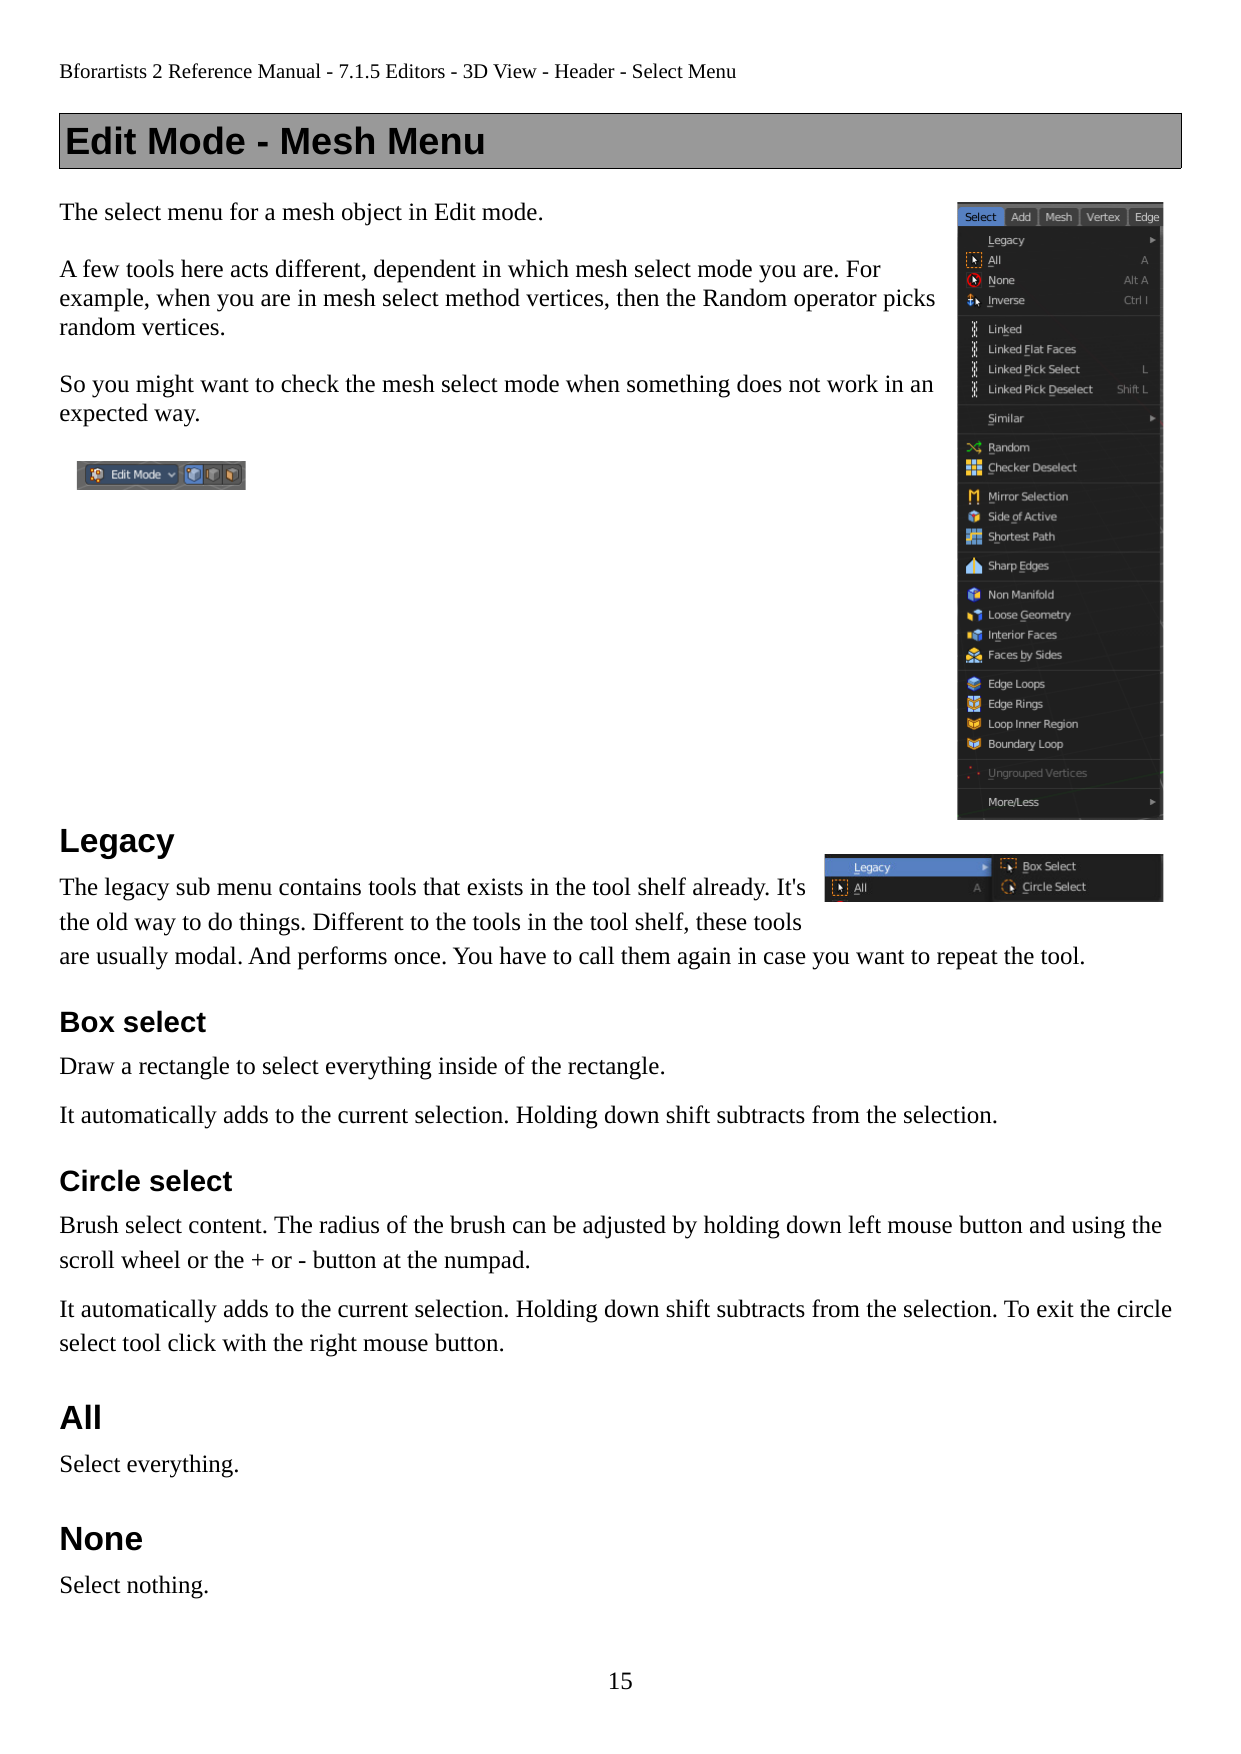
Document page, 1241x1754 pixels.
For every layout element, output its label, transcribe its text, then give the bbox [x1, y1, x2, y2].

picture [76, 461, 246, 490]
text A few tools here acts different, dependent in which mesh select mode you are. For example, when you are in mesh select method vertices, then the Random operator picks random vertices. [59, 254, 957, 340]
subtitle None [59, 1519, 1181, 1558]
text The legacy sub menu contains tools that exists in the tool shelf already. It's the old way to do things. Different to the tools in the tool shelf, these tools are usually modal. And performs once. You have to call them again in case you want to repeat the tool. [59, 872, 1181, 970]
subtitle All [59, 1398, 1181, 1437]
text Brush select content. The radius of the brush can be adjusted by holding down left mouse button and using the scroll wheel or the + or - button at the numpad. [59, 1210, 1181, 1273]
text So you might want to check the mesh select mode when something does not work in an expected way. [59, 369, 957, 427]
text It automatically adds to the current selection. Holding down shift subtracts from the selection. To exit the circle select tool click with the right mouse button. [59, 1294, 1181, 1357]
text It automatically adds to the current selection. Holding down shift subtracts from the selection. [59, 1100, 1181, 1129]
picture [824, 854, 1164, 902]
picture [957, 202, 1164, 820]
subtitle Legacy [59, 821, 1181, 860]
text Draw a rectangle to select everything inside of the rectangle. [59, 1051, 1181, 1080]
text Select nothing. [59, 1570, 1181, 1599]
text Select everything. [59, 1449, 1181, 1478]
text The select menu for a mesh object in Edit mode. [59, 197, 1181, 225]
subtitle Box select [59, 1005, 1181, 1039]
subtitle Circle select [59, 1164, 1181, 1198]
table_header Edit Mode - Mesh Menu [60, 114, 1181, 168]
